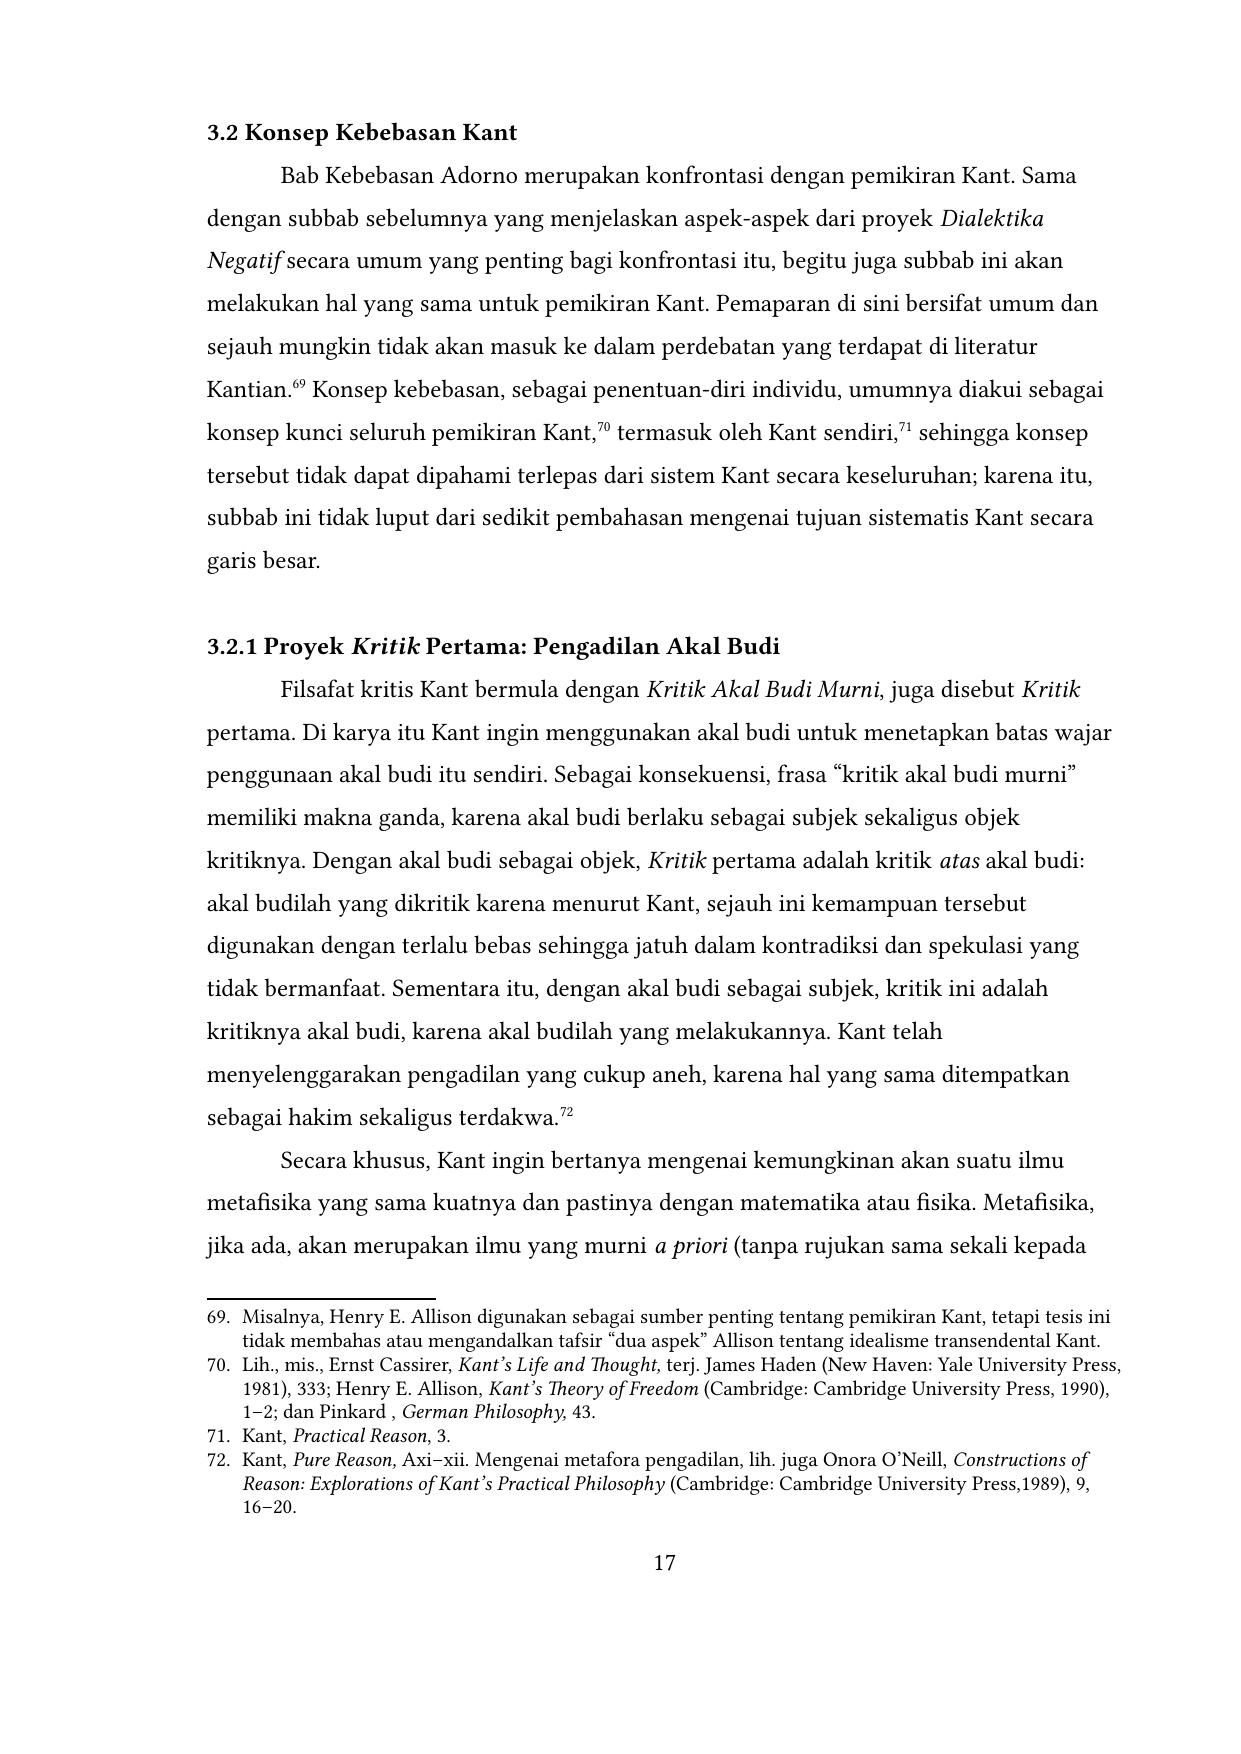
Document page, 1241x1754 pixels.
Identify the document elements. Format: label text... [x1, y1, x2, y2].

text Kant, Practical Reason, 3. [207, 1424, 1122, 1447]
text Bab Kebebasan Adorno merupakan konfrontasi dengan pemikiran Kant. Sama dengan subbab sebelumnya yang menjelaskan aspek-aspek dari proyek Dialektika Negatif secara umum yang penting bagi konfrontasi itu, begitu juga subbab ini akan melakukan hal yang sama untuk pemikiran Kant. Pemaparan di sini bersifat umum dan sejauh mungkin tidak akan masuk ke dalam perdebatan yang terdapat di literatur Kantian. Konsep kebebasan, sebagai penentuan-diri individu, umumnya diakui sebagai konsep kunci seluruh pemikiran Kant, termasuk oleh Kant sendiri, sehingga konsep tersebut tidak dapat dipahami terlepas dari sistem Kant secara keseluruhan; karena itu, subbab ini tidak luput dari sedikit pembahasan mengenai tujuan sistematis Kant secara garis besar. [207, 161, 1122, 575]
text Filsafat kritis Kant bermula dengan Kritik Akal Budi Murni, juga disebut Kritik pertama. Di karya itu Kant ingin menggunakan akal budi untuk menetapkan batas wajar penggunaan akal budi itu sendiri. Sebagai konsekuensi, frasa “kritik akal budi murni” memiliki makna ganda, karena akal budi berlaku sebagai subjek sekaligus objek kritiknya. Dengan akal budi sebagai objek, Kritik pertama adalah kritik atas akal budi: akal budilah yang dikritik karena menurut Kant, sejauh ini kemampuan tersebut digunakan dengan terlalu bebas sehingga jatuh dalam kontradiksi dan spekulasi yang tidak bermanfaat. Sementara itu, dengan akal budi sebagai subjek, kritik ini adalah kritiknya akal budi, karena akal budilah yang melakukannya. Kant telah menyelenggarakan pengadilan yang cukup aneh, karena hal yang sama ditempatkan sebagai hakim sekaligus terdakwa. [207, 675, 1122, 1131]
text Secara khusus, Kant ingin bertanya mengenai kemungkinan akan suatu ilmu metafisika yang sama kuatnya dan pastinya dengan matematika atau fisika. Metafisika, jika ada, akan merupakan ilmu yang murni a priori (tanpa rujukan sama sekali kepada [207, 1146, 1122, 1260]
text 3.2.1 Proyek Kritik Pertama: Pengadilan Akal Budi [207, 632, 1122, 660]
text 3.2 Konsep Kebebasan Kant [207, 118, 1122, 147]
text Misalnya, Henry E. Allison digunakan sebagai sumber penting tentang pemikiran Kant, tetapi tesis ini tidak membahas atau mengandalkan tafsir “dua aspek” Allison tentang idealisme transendental Kant. [207, 1305, 1122, 1352]
text Kant, Pure Reason, Axi–xii. Mengenai metafora pengadilan, lih. juga Onora O’Neill, Constructions of Reason: Explorations of Kant’s Practical Philosophy (Cambridge: Cambridge University Press,1989), 9, 16–20. [207, 1447, 1122, 1519]
text Lih., mis., Ernst Cassirer, Kant’s Life and Thought, terj. James Haden (New Haven: Yale University Press, 1981), 333; Henry E. Allison, Kant’s Theory of Freedom (Cambridge: Cambridge University Press, 1990), 1–2; dan Pinkard , German Philosophy, 43. [207, 1352, 1122, 1424]
